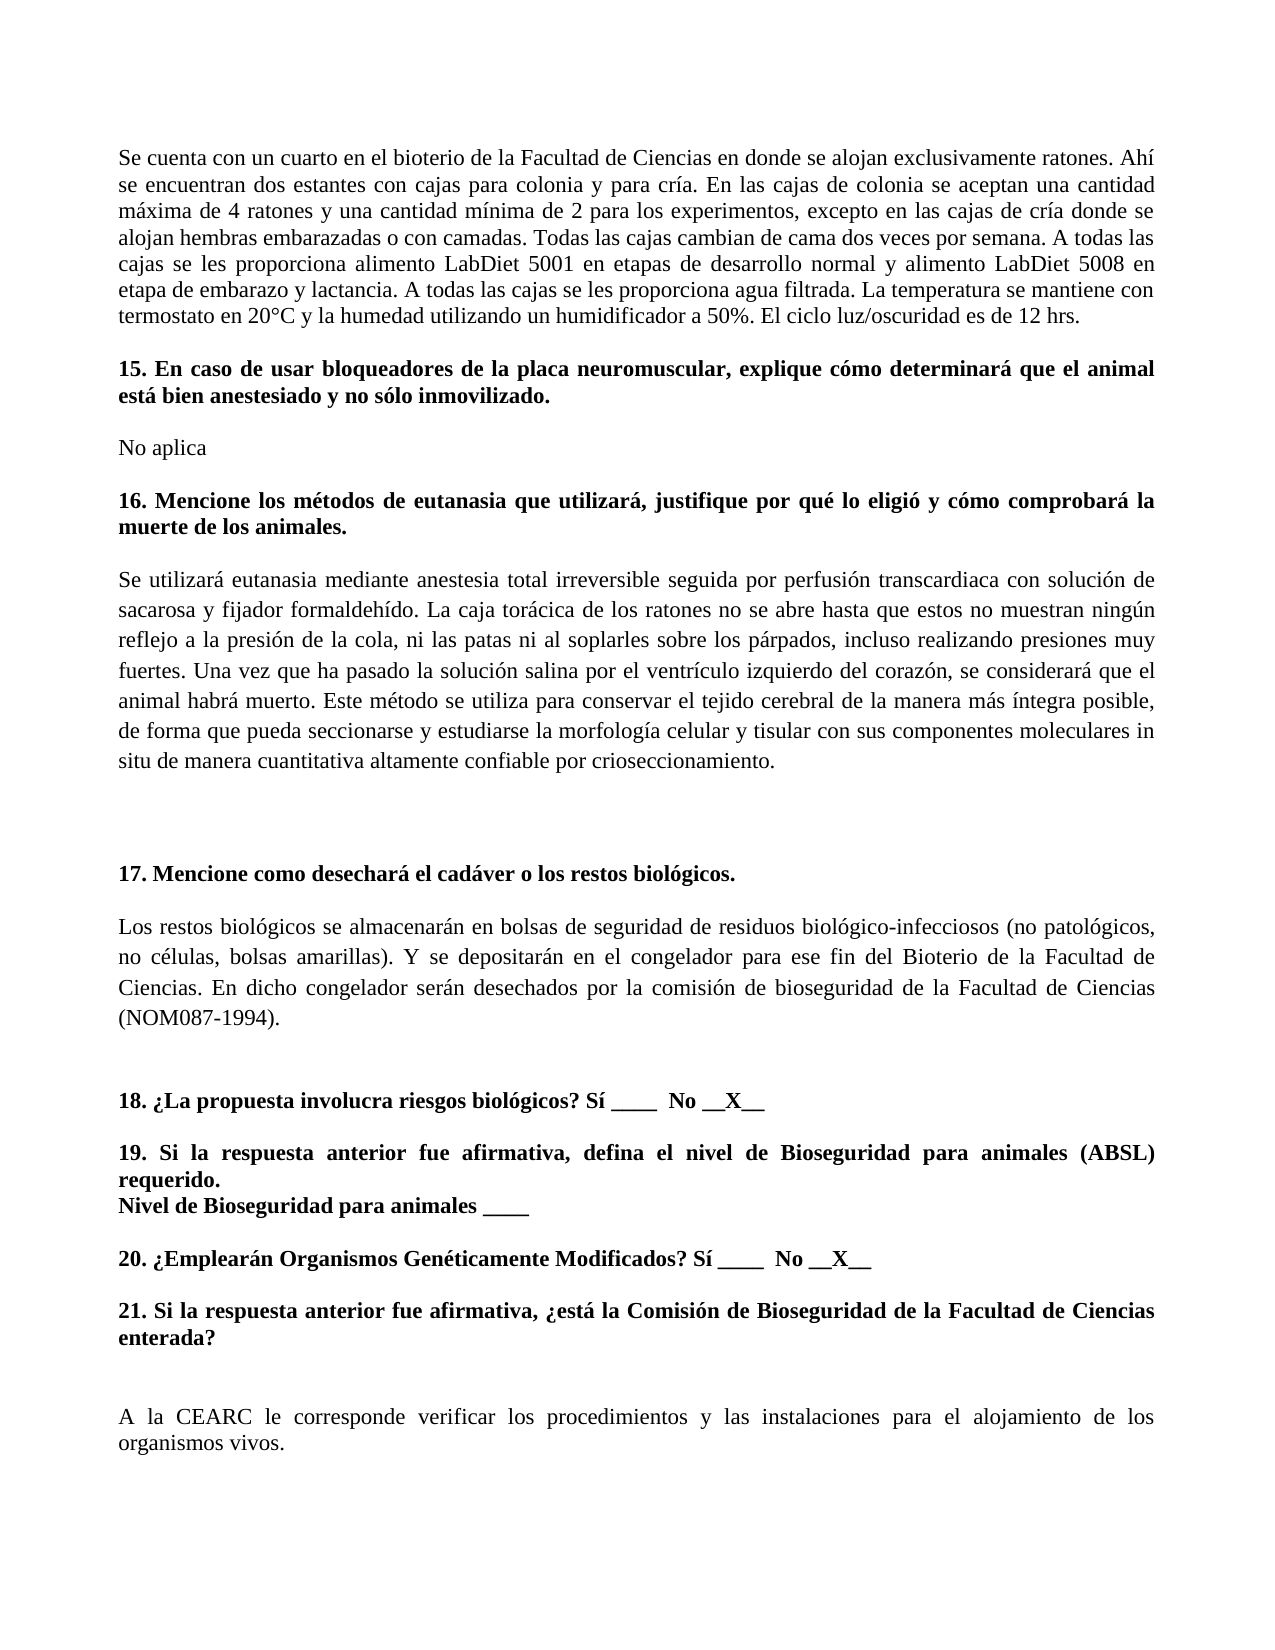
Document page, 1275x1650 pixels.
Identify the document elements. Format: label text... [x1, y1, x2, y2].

text 18. ¿La propuesta involucra riesgos biológicos? Sí ____ No __X__ [118, 1087, 1157, 1113]
text 19. Si la respuesta anterior fue afirmativa, defina el nivel de Bioseguridad para animales (ABSL) requerido. [118, 1139, 1157, 1192]
text Nivel de Bioseguridad para animales ____ [118, 1192, 1157, 1218]
text 20. ¿Emplearán Organismos Genéticamente Modificados? Sí ____ No __X__ [118, 1245, 1157, 1271]
text Los restos biológicos se almacenarán en bolsas de seguridad de residuos biológico-infecciosos (no patológicos, no células, bolsas amarillas). Y se depositarán en el congelador para ese fin del Bioterio de la Facultad de Ciencias. En dicho congelador serán desechados por la comisión de bioseguridad de la Facultad de Ciencias (NOM087-1994). [118, 913, 1157, 1030]
text 15. En caso de usar bloqueadores de la placa neuromuscular, explique cómo determinará que el animal está bien anestesiado y no sólo inmovilizado. [118, 355, 1157, 408]
text 16. Mencione los métodos de eutanasia que utilizará, justifique por qué lo eligió y cómo comprobará la muerte de los animales. [118, 487, 1157, 540]
text No aplica [118, 434, 1157, 461]
text Se cuenta con un cuarto en el bioterio de la Facultad de Ciencias en donde se alojan exclusivamente ratones. Ahí se encuentran dos estantes con cajas para colonia y para cría. En las cajas de colonia se aceptan una cantidad máxima de 4 ratones y una cantidad mínima de 2 para los experimentos, excepto en las cajas de cría donde se alojan hembras embarazadas o con camadas. Todas las cajas cambian de cama dos veces por semana. A todas las cajas se les proporciona alimento LabDiet 5001 en etapas de desarrollo normal y alimento LabDiet 5008 en etapa de embarazo y lactancia. A todas las cajas se les proporciona agua filtrada. La temperatura se mantiene con termostato en 20°C y la humedad utilizando un humidificador a 50%. El ciclo luz/oscuridad es de 12 hrs. [118, 144, 1157, 329]
text Se utilizará eutanasia mediante anestesia total irreversible seguida por perfusión transcardiaca con solución de sacarosa y fijador formaldehído. La caja torácica de los ratones no se abre hasta que estos no muestran ningún reflejo a la presión de la cola, ni las patas ni al soplarles sobre los párpados, incluso realizando presiones muy fuertes. Una vez que ha pasado la solución salina por el ventrículo izquierdo del corazón, se considerará que el animal habrá muerto. Este método se utiliza para conservar el tejido cerebral de la manera más íntegra posible, de forma que pueda seccionarse y estudiarse la morfología celular y tisular con sus componentes moleculares in situ de manera cuantitativa altamente confiable por crioseccionamiento. [118, 566, 1157, 774]
text 21. Si la respuesta anterior fue afirmativa, ¿está la Comisión de Bioseguridad de la Facultad de Ciencias enterada? [118, 1298, 1157, 1350]
text A la CEARC le corresponde verificar los procedimientos y las instalaciones para el alojamiento de los organismos vivos. [118, 1403, 1157, 1456]
text 17. Mencione como desechará el cadáver o los restos biológicos. [118, 861, 1157, 887]
